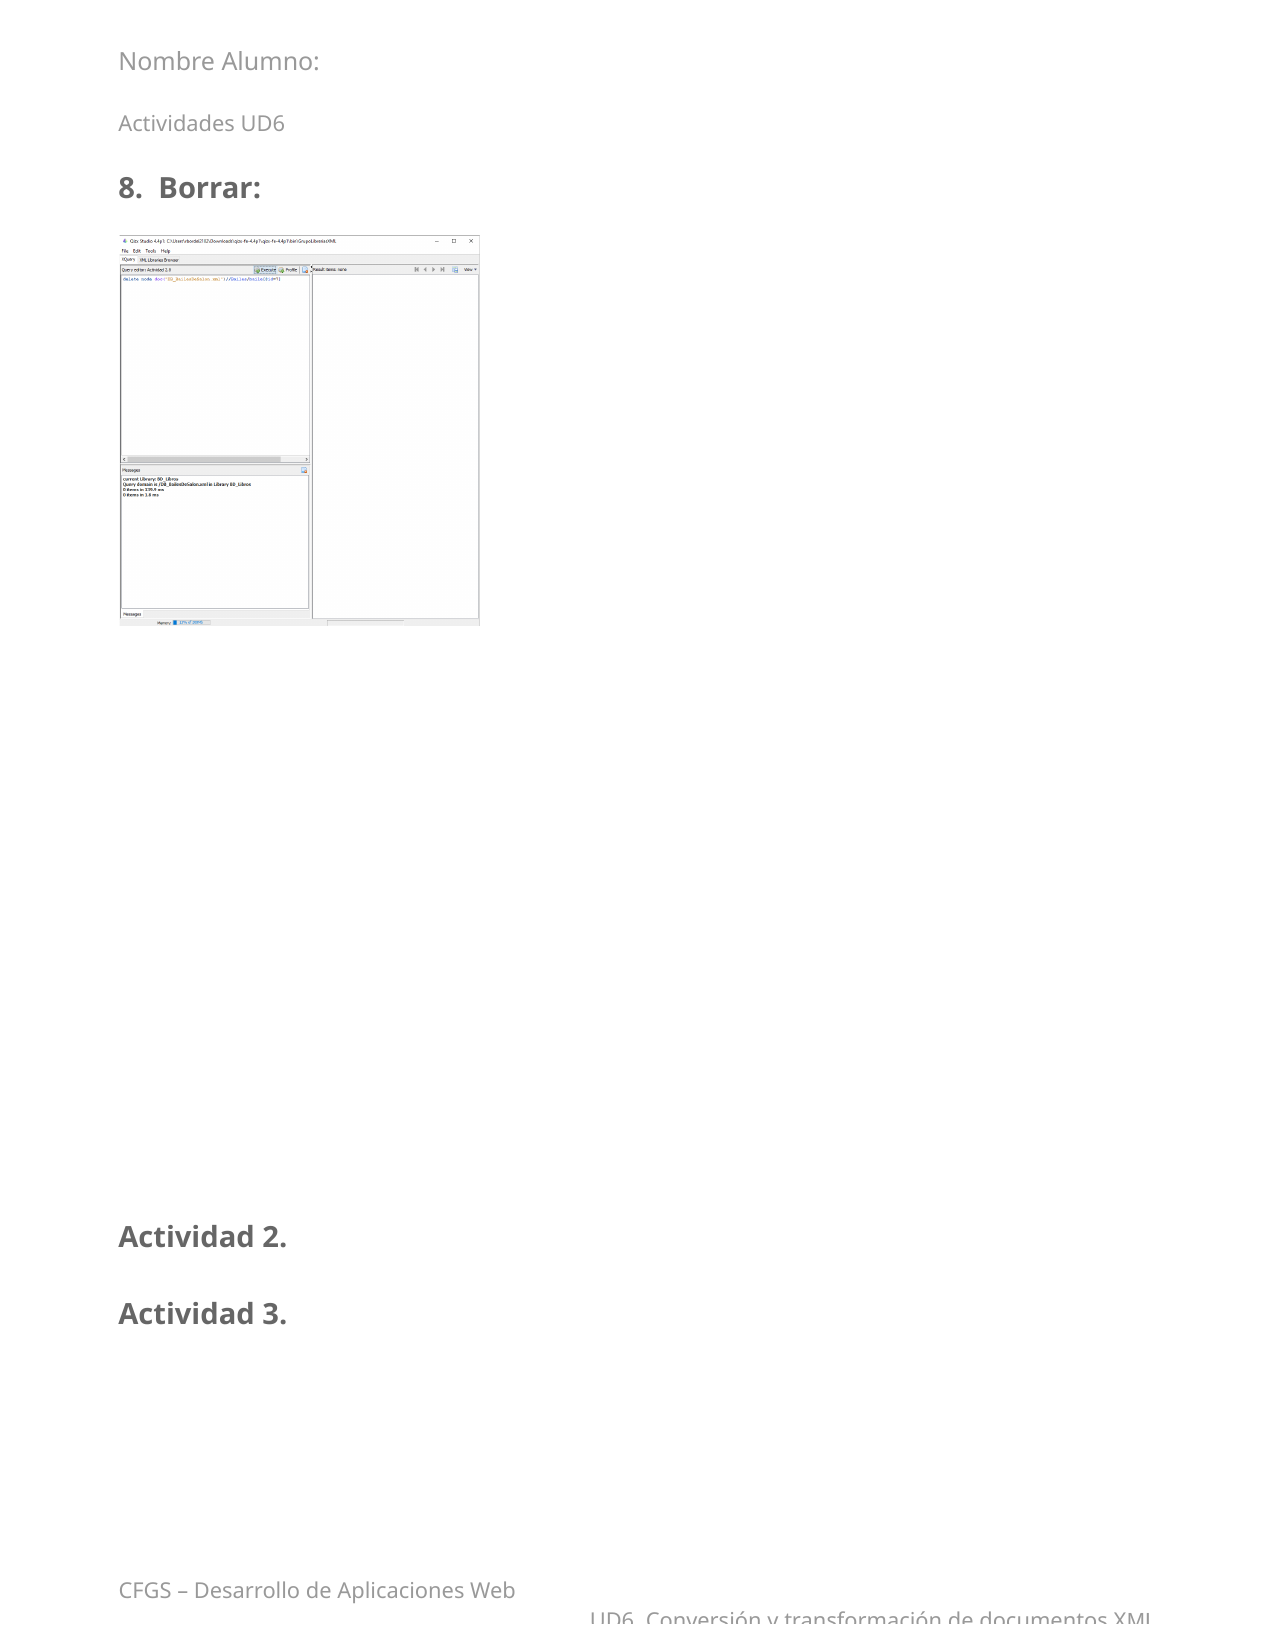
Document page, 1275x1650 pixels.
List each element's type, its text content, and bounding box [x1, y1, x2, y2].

subtitle 8. Borrar: [118, 167, 1157, 207]
picture [119, 235, 480, 626]
subtitle Actividad 3. [118, 1293, 1157, 1333]
subtitle Actividad 2. [118, 1216, 1157, 1256]
